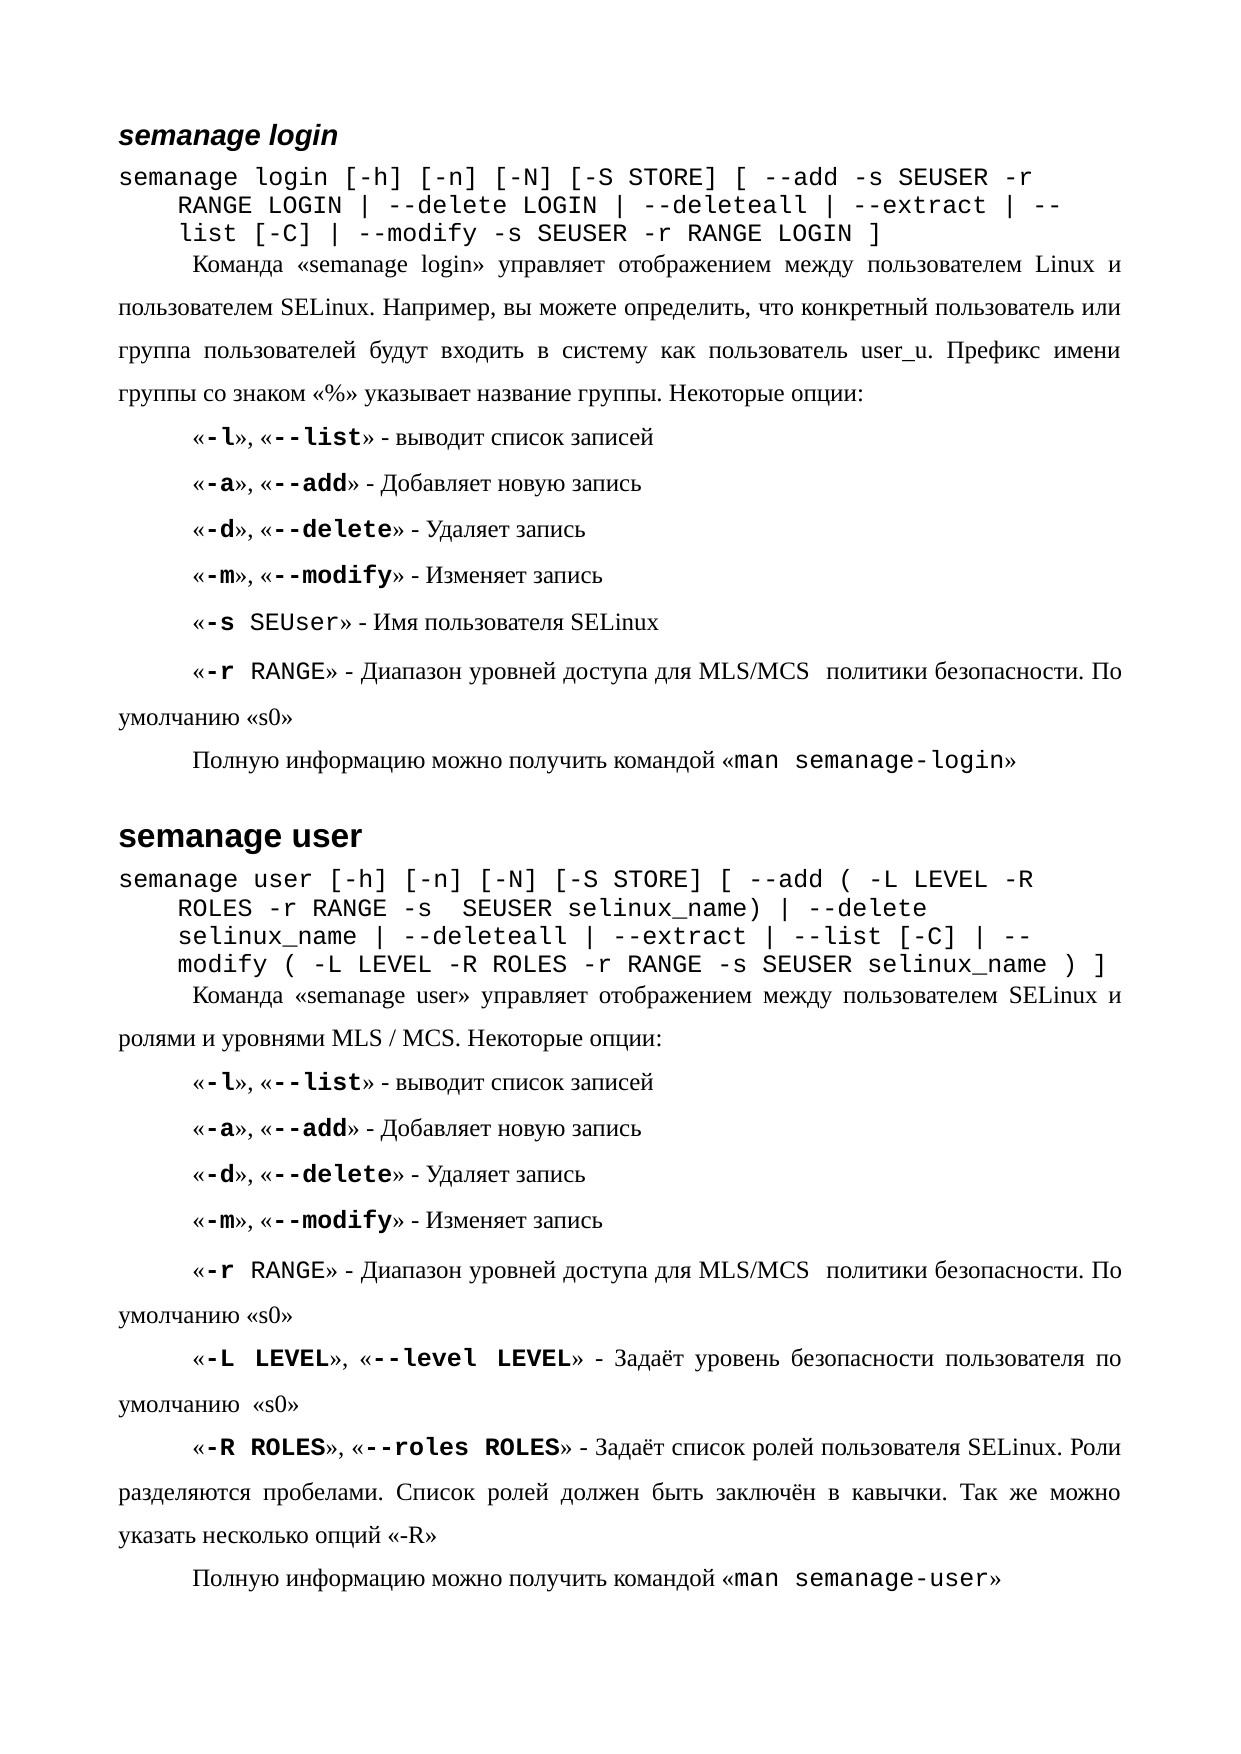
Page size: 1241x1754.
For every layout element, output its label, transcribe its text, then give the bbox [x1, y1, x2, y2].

subtitle semanage user [118, 816, 1122, 854]
text «-d», «--delete» - Удаляет запись [118, 1159, 1122, 1190]
text Полную информацию можно получить командой «man semanage-user» [118, 1563, 1122, 1594]
text «-r RANGE» - Диапазон уровней доступа для MLS/MCS политики безопасности. По умолчанию «s0» [118, 653, 1122, 730]
text «-m», «--modify» - Изменяет запись [118, 1205, 1122, 1236]
text «-l», «--list» - выводит список записей [118, 1067, 1122, 1097]
text «-R ROLES», «--roles ROLES» - Задаёт список ролей пользователя SELinux. Роли разделяются пробелами. Список ролей должен быть заключён в кавычки. Так же можно указать несколько опций «-R» [118, 1432, 1122, 1549]
text «-m», «--modify» - Изменяет запись [118, 560, 1122, 591]
text «-L LEVEL», «--level LEVEL» - Задаёт уровень безопасности пользователя по умолчанию «s0» [118, 1343, 1122, 1417]
text semanage login [-h] [-n] [-N] [-S STORE] [ --add -s SEUSER -r RANGE LOGIN | --delete LOGIN | --deleteall | --extract | --list [-C] | --modify -s SEUSER -r RANGE LOGIN ] [118, 164, 1122, 249]
text «-l», «--list» - выводит список записей [118, 422, 1122, 452]
text Полную информацию можно получить командой «man semanage-login» [118, 745, 1122, 776]
text «-a», «--add» - Добавляет новую запись [118, 468, 1122, 499]
text Команда «semanage login» управляет отображением между пользователем Linux и пользователем SELinux. Например, вы можете определить, что конкретный пользователь или группа пользователей будут входить в систему как пользователь user_u. Префикс имени группы со знаком «%» указывает название группы. Некоторые опции: [118, 249, 1122, 407]
subtitle semanage login [118, 118, 1122, 152]
text «-a», «--add» - Добавляет новую запись [118, 1113, 1122, 1144]
text «-s SEUser» - Имя пользователя SELinux [118, 607, 1122, 637]
text semanage user [-h] [-n] [-N] [-S STORE] [ --add ( -L LEVEL -R ROLES -r RANGE -s SEUSER selinux_name) | --delete selinux_name | --deleteall | --extract | --list [-C] | --modify ( -L LEVEL -R ROLES -r RANGE -s SEUSER selinux_name ) ] [118, 867, 1122, 980]
text Команда «semanage user» управляет отображением между пользователем SELinux и ролями и уровнями MLS / MCS. Некоторые опции: [118, 980, 1122, 1052]
text «-r RANGE» - Диапазон уровней доступа для MLS/MCS политики безопасности. По умолчанию «s0» [118, 1252, 1122, 1329]
text «-d», «--delete» - Удаляет запись [118, 514, 1122, 545]
